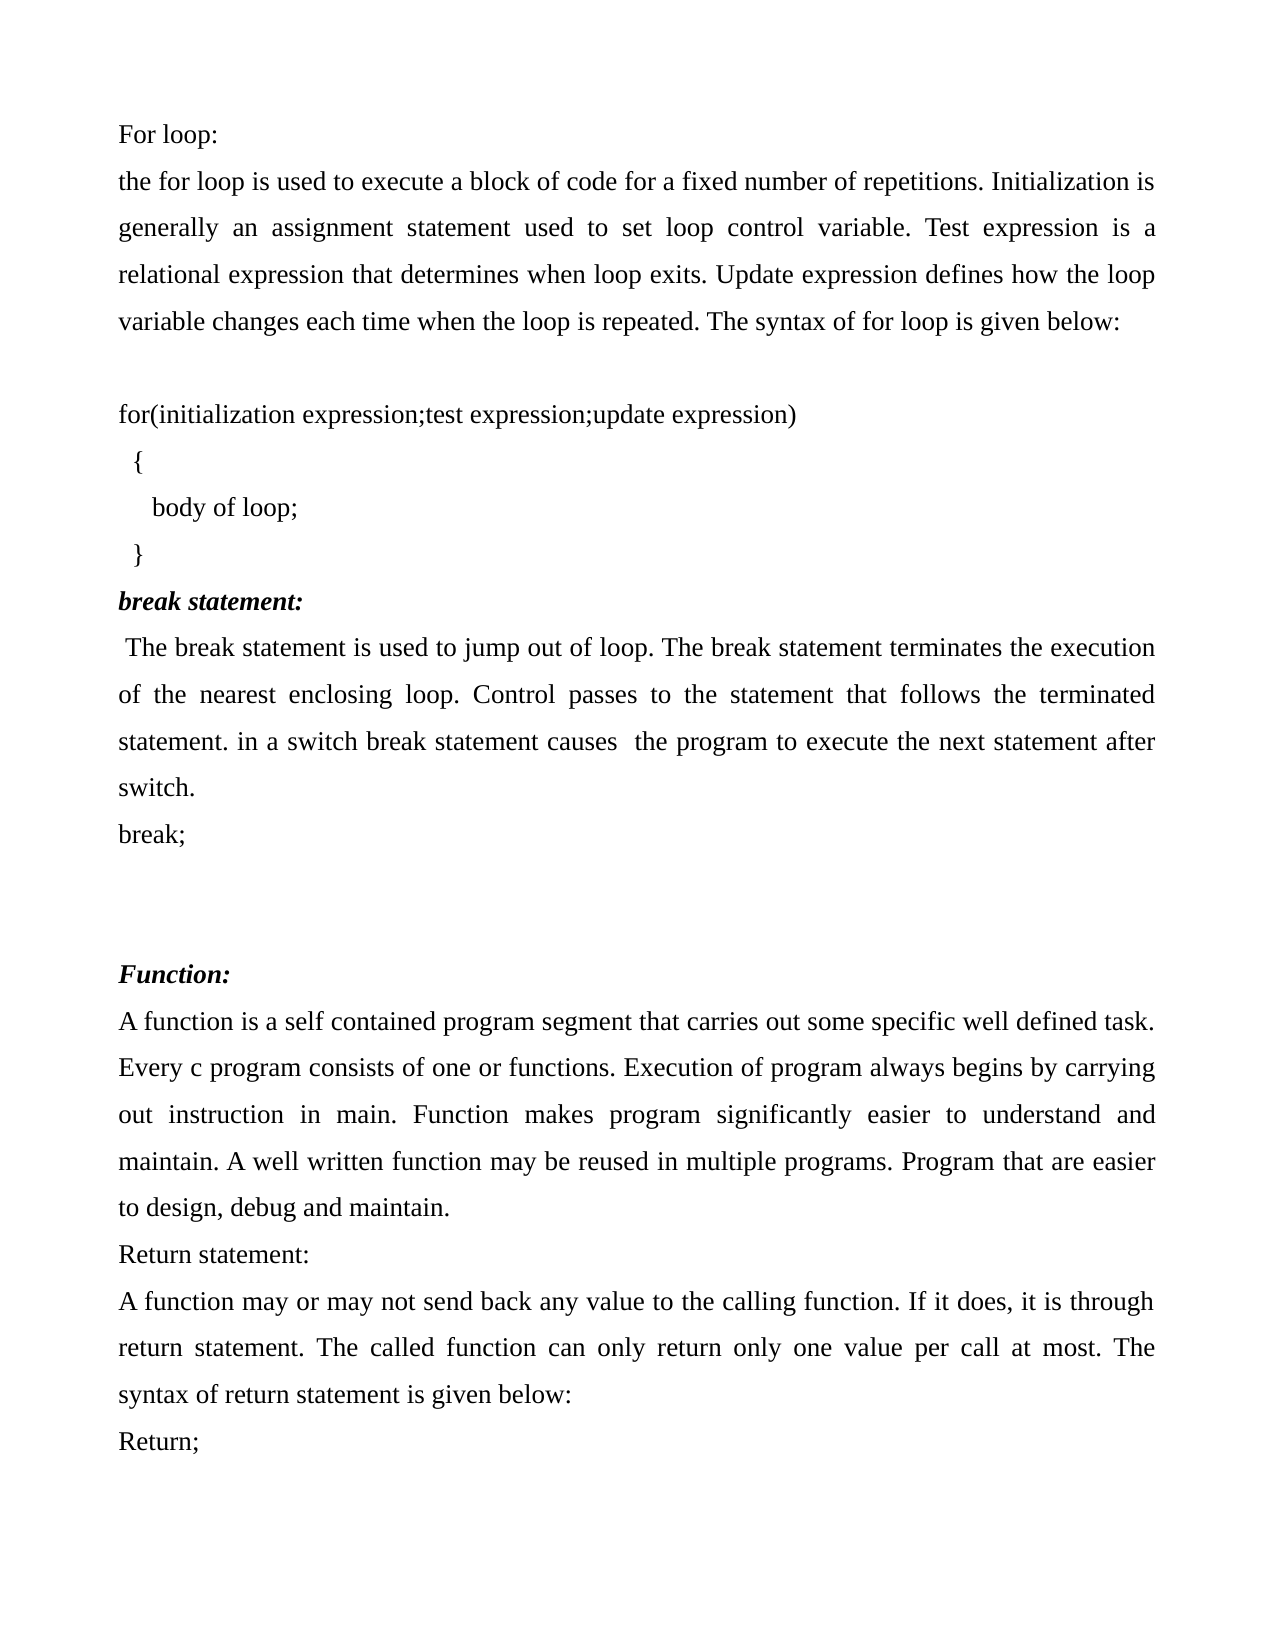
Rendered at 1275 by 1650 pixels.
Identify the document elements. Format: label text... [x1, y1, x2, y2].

text Return statement: [118, 1238, 1157, 1269]
text { [118, 445, 1157, 476]
text A function is a self contained program segment that carries out some specific well defined task. Every c program consists of one or functions. Execution of program always begins by carrying out instruction in main. Function makes program significantly easier to understand and maintain. A well written function may be reused in multiple programs. Program that are easier to design, debug and maintain. [118, 1005, 1157, 1223]
text } [118, 538, 1157, 569]
text The break statement is used to jump out of loop. The break statement terminates the execution of the nearest enclosing loop. Control passes to the statement that follows the terminated statement. in a switch break statement causes the program to execute the next statement after switch. [118, 631, 1157, 803]
text For loop: [118, 118, 1157, 149]
text for(initialization expression;test expression;update expression) [118, 398, 1157, 429]
text break statement: [118, 585, 1157, 616]
text body of loop; [118, 491, 1157, 523]
text the for loop is used to execute a block of code for a fixed number of repetitions. Initialization is generally an assignment statement used to set loop control variable. Test expression is a relational expression that determines when loop exits. Update expression defines how the loop variable changes each time when the loop is repeated. The syntax of for loop is given below: [118, 165, 1157, 336]
text Return; [118, 1425, 1157, 1456]
text break; [118, 818, 1157, 849]
text A function may or may not send back any value to the calling function. If it does, it is through return statement. The called function can only return only one value per call at most. The syntax of return statement is given below: [118, 1285, 1157, 1409]
text Function: [118, 958, 1157, 989]
